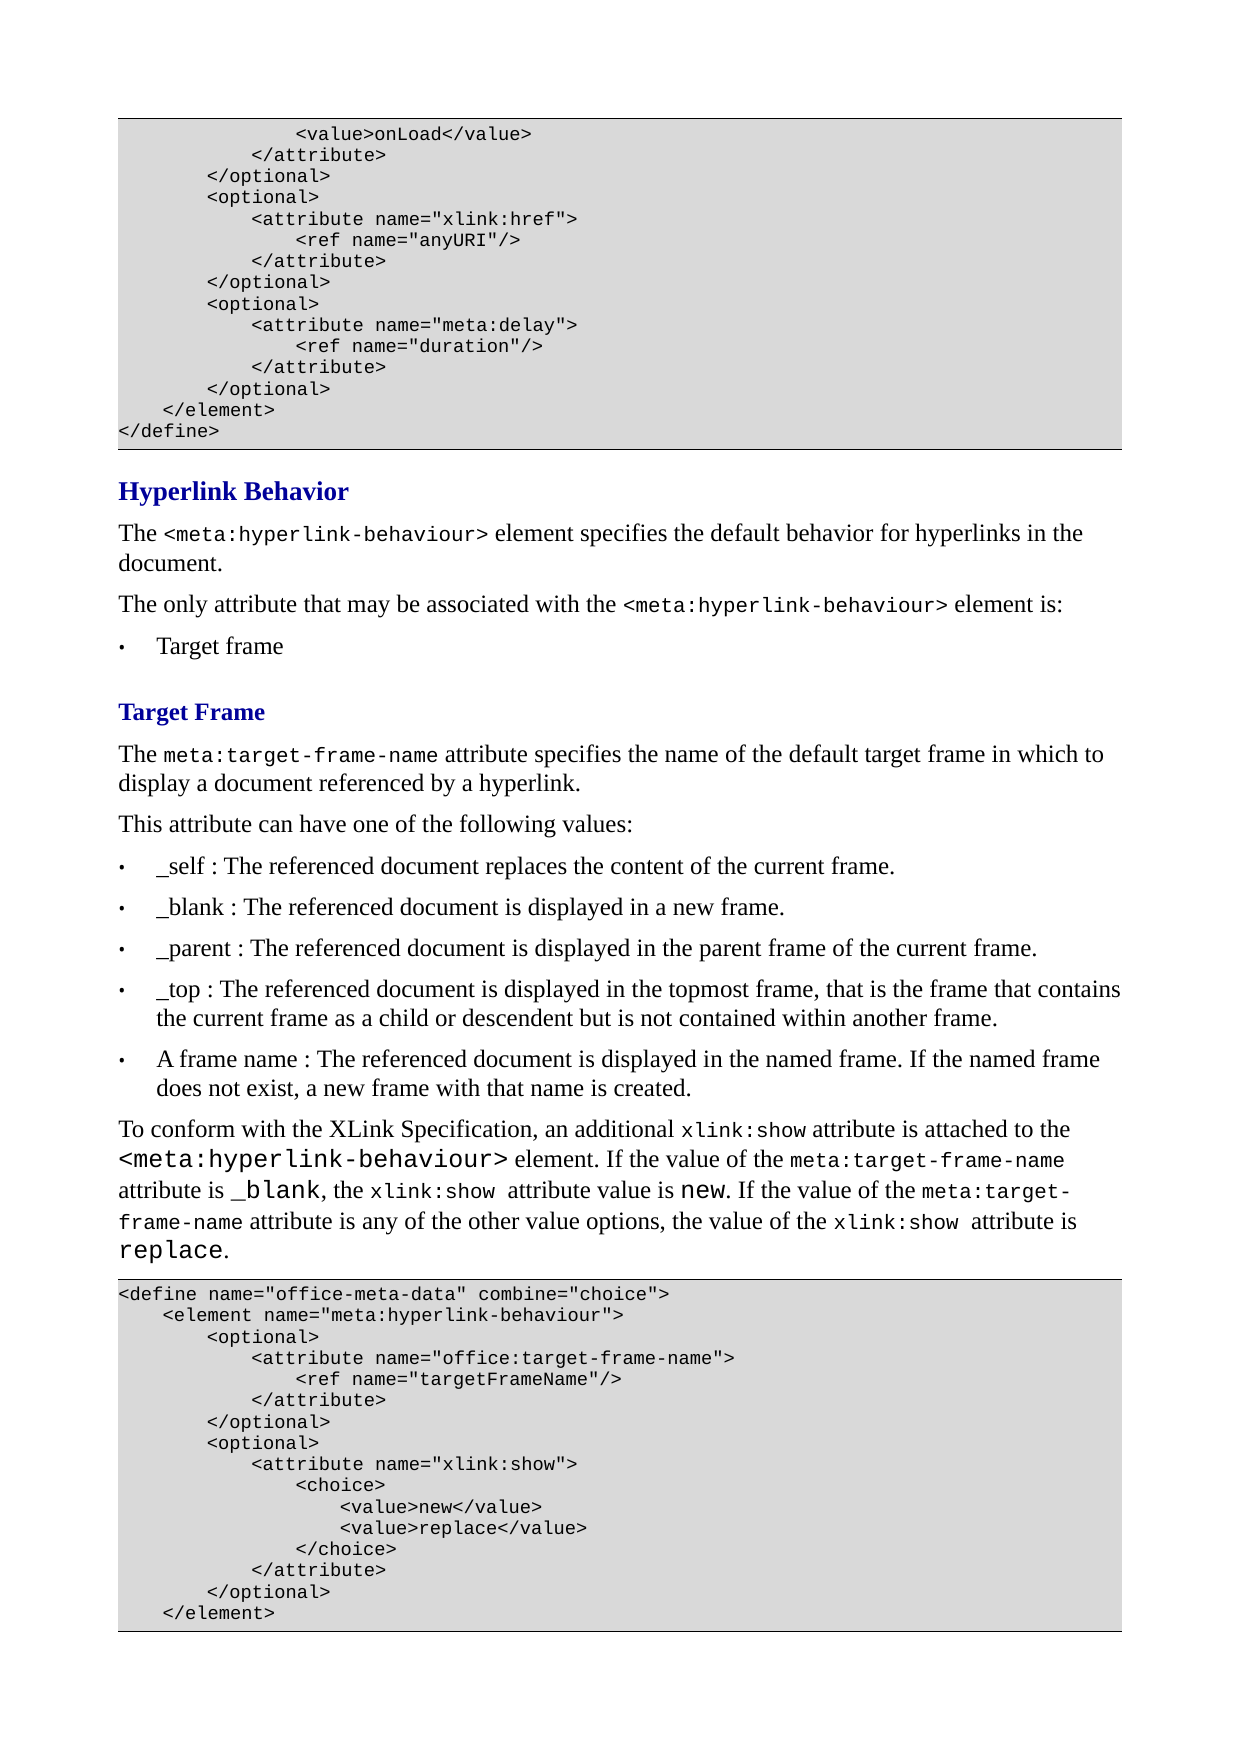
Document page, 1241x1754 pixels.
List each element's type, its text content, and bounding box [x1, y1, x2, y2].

list _self : The referenced document replaces the content of the current frame. [118, 851, 1122, 879]
text </attribute> [118, 1391, 1122, 1412]
text The meta:target-frame-name attribute specifies the name of the default target frame in which to display a document referenced by a hyperlink. [118, 739, 1122, 797]
text To conform with the XLink Specification, an additional xlink:show attribute is attached to the <meta:hyperlink-behaviour> element. If the value of the meta:target-frame-name attribute is _blank, the xlink:show attribute value is new. If the value of the meta:target-frame-name attribute is any of the other value options, the value of the xlink:show attribute is replace. [118, 1114, 1122, 1266]
list A frame name : The referenced document is displayed in the named frame. If the named frame does not exist, a new frame with that name is created. [118, 1044, 1122, 1102]
text </define> [118, 416, 1122, 449]
text <value>onLoad</value> [118, 119, 1122, 146]
text <value>replace</value> [118, 1519, 1122, 1540]
text <ref name="targetFrameName"/> [118, 1370, 1122, 1391]
text </optional> [118, 1582, 1122, 1597]
text </optional> [118, 379, 1122, 401]
text </attribute> [118, 358, 1122, 379]
text <ref name="anyURI"/> [118, 231, 1122, 252]
text <define name="office-meta-data" combine="choice"> [118, 1280, 1122, 1306]
text <ref name="duration"/> [118, 337, 1122, 358]
text </optional> [118, 1412, 1122, 1434]
list Target frame [118, 631, 1122, 660]
text </optional> [118, 273, 1122, 294]
text <attribute name="meta:delay"> [118, 316, 1122, 337]
list _blank : The referenced document is displayed in a new frame. [118, 892, 1122, 921]
text </attribute> [118, 252, 1122, 273]
text <value>new</value> [118, 1497, 1122, 1519]
text <optional> [118, 294, 1122, 316]
text </element> [118, 401, 1122, 416]
text The only attribute that may be associated with the <meta:hyperlink-behaviour> element is: [118, 589, 1122, 619]
text <attribute name="office:target-frame-name"> [118, 1349, 1122, 1370]
text </choice> [118, 1540, 1122, 1561]
text <attribute name="xlink:show"> [118, 1455, 1122, 1476]
text </optional> [118, 167, 1122, 188]
text <choice> [118, 1476, 1122, 1497]
text <optional> [118, 188, 1122, 209]
text <attribute name="xlink:href"> [118, 209, 1122, 231]
text </element> [118, 1597, 1122, 1631]
subtitle Target Frame [118, 697, 1122, 726]
text This attribute can have one of the following values: [118, 809, 1122, 838]
list _parent : The referenced document is displayed in the parent frame of the current frame. [118, 933, 1122, 962]
text </attribute> [118, 1561, 1122, 1582]
subtitle Hyperlink Behavior [118, 474, 1122, 506]
text </attribute> [118, 146, 1122, 167]
list _top : The referenced document is displayed in the topmost frame, that is the frame that contains the current frame as a child or descendent but is not contained within another frame. [118, 974, 1122, 1032]
text <element name="meta:hyperlink-behaviour"> [118, 1306, 1122, 1327]
text <optional> [118, 1434, 1122, 1455]
text The <meta:hyperlink-behaviour> element specifies the default behavior for hyperlinks in the document. [118, 518, 1122, 577]
text <optional> [118, 1327, 1122, 1349]
